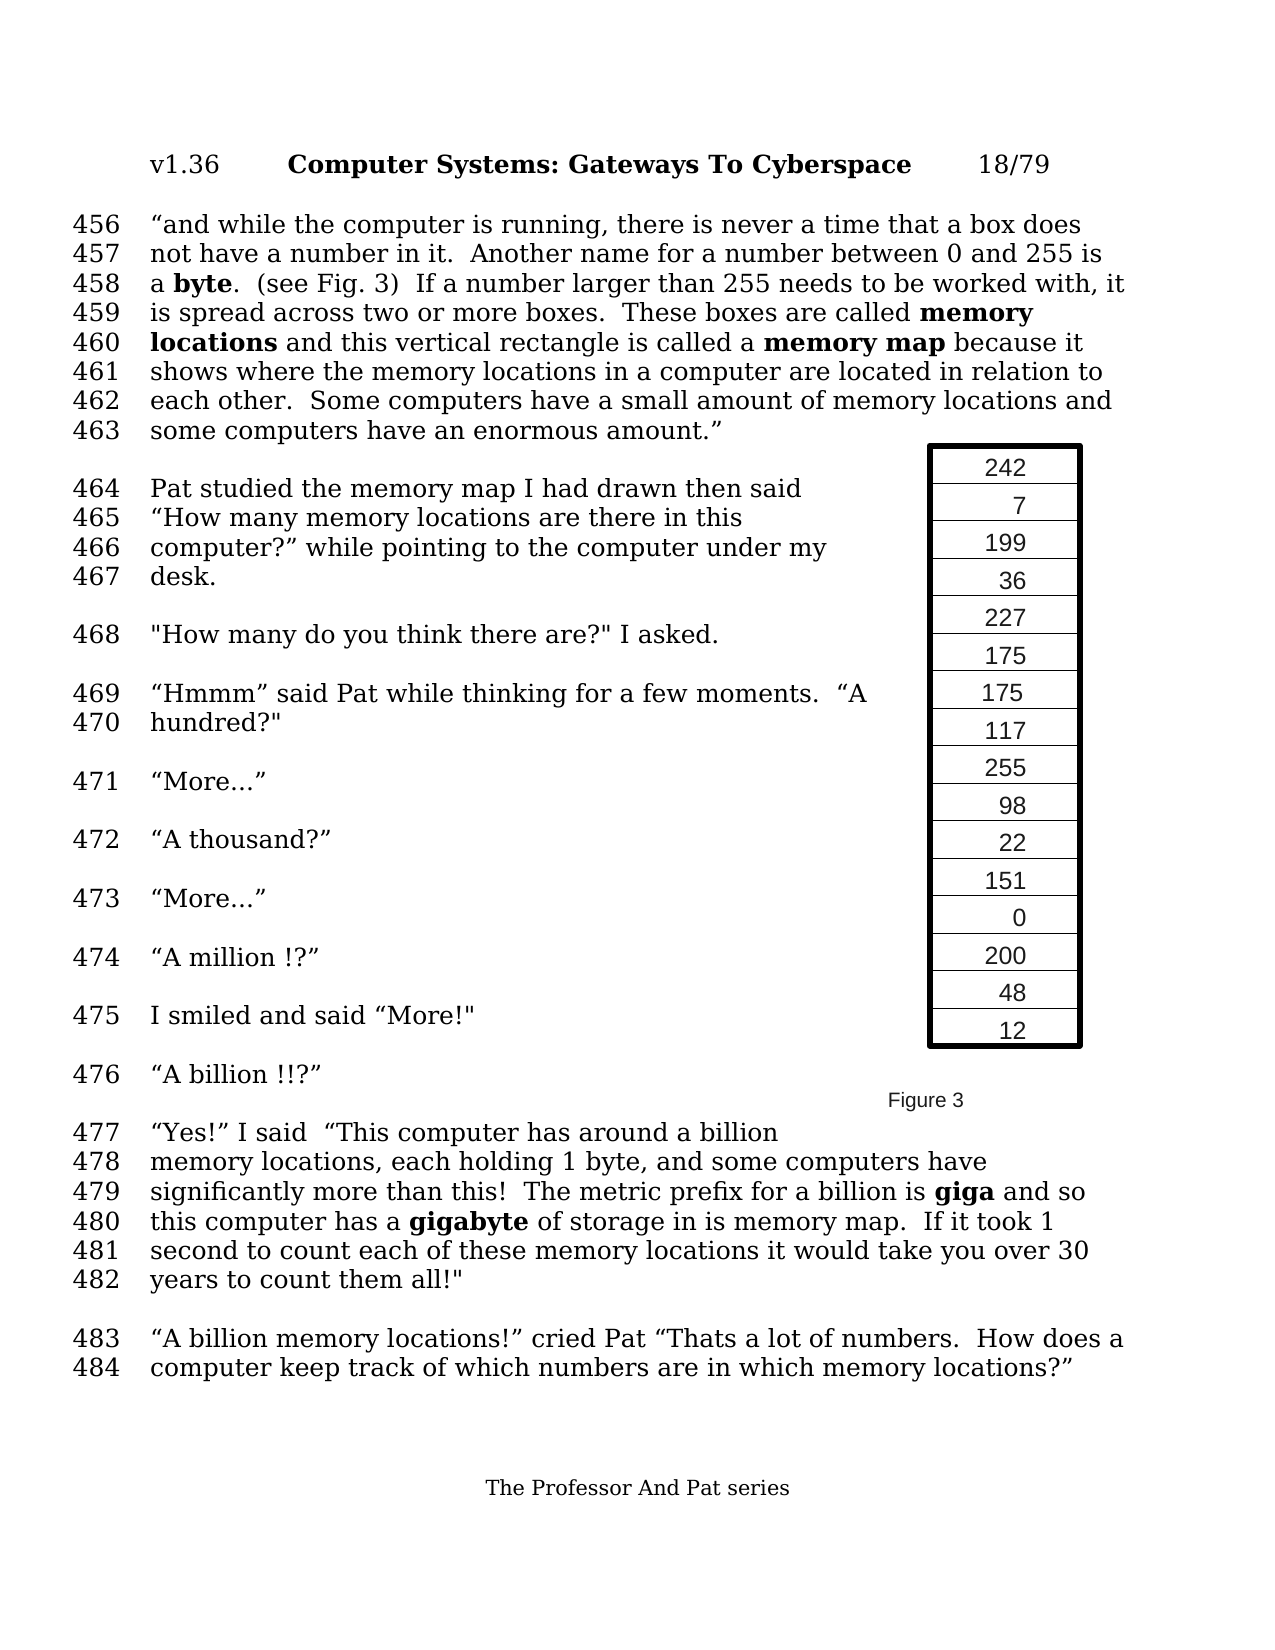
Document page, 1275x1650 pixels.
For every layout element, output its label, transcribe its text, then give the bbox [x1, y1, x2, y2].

text “Yes!” I said “This computer has around a billion memory locations, each holding 1 byte, and some computers have significantly more than this! The metric prefix for a billion is giga and so this computer has a gigabyte of storage in is memory map. If it took 1 second to count each of these memory locations it would take you over 30 years to count them all!" [150, 1118, 1125, 1294]
text [933, 1009, 1077, 1031]
text “Hmmm” said Pat while thinking for a few moments. “A hundred?" [1083, 679, 1125, 738]
text [1083, 884, 1125, 913]
text [933, 634, 1077, 650]
text “A million !?” [1083, 943, 1125, 972]
text “Hmmm” said Pat while thinking for a few moments. “A hundred?" [933, 679, 1077, 708]
text “Hmmm” said Pat while thinking for a few moments. “A hundred?" [150, 679, 927, 738]
text “More...” [933, 784, 1077, 796]
text [933, 621, 1077, 633]
text Pat studied the memory map I had drawn then said “How many memory locations are there in this computer?” while pointing to the computer under my desk. [933, 559, 1077, 591]
text "How many do you think there are?" I asked. [150, 621, 927, 650]
text “and while the computer is running, there is never a time that a box does not have a number in it. Another name for a number between 0 and 255 is a byte. (see Fig. 3) If a number larger than 255 needs to be worked with, it is spread across two or more boxes. These boxes are called memory locations and this vertical rectangle is called a memory map because it shows where the memory locations in a computer are located in relation to each other. Some computers have a small amount of memory locations and some computers have an enormous amount.” [150, 210, 1125, 445]
text “A million !?” [933, 943, 1077, 970]
text “More...” [1083, 767, 1125, 796]
text [933, 1001, 1077, 1008]
text [1083, 621, 1125, 650]
text “A thousand?” [1083, 826, 1125, 855]
text Pat studied the memory map I had drawn then said “How many memory locations are there in this computer?” while pointing to the computer under my desk. [150, 474, 927, 591]
text Pat studied the memory map I had drawn then said “How many memory locations are there in this computer?” while pointing to the computer under my desk. [933, 521, 1077, 558]
text [1083, 1001, 1125, 1031]
text [933, 896, 1077, 913]
text I smiled and said “More!" [150, 1001, 927, 1031]
text “More...” [933, 767, 1077, 783]
text “A billion memory locations!” cried Pat “Thats a lot of numbers. How does a computer keep track of which numbers are in which memory locations?” [150, 1324, 1125, 1382]
text [933, 884, 1077, 895]
text “A million !?” [150, 943, 927, 972]
text “More...” [150, 767, 927, 796]
text “A thousand?” [933, 826, 1077, 855]
text “A billion !!?” [150, 1060, 1125, 1089]
text “Hmmm” said Pat while thinking for a few moments. “A hundred?" [933, 709, 1077, 738]
text Pat studied the memory map I had drawn then said “How many memory locations are there in this computer?” while pointing to the computer under my desk. [1083, 474, 1125, 591]
text “A thousand?” [150, 826, 927, 855]
text Pat studied the memory map I had drawn then said “How many memory locations are there in this computer?” while pointing to the computer under my desk. [933, 484, 1077, 520]
text “More...” [150, 884, 927, 913]
